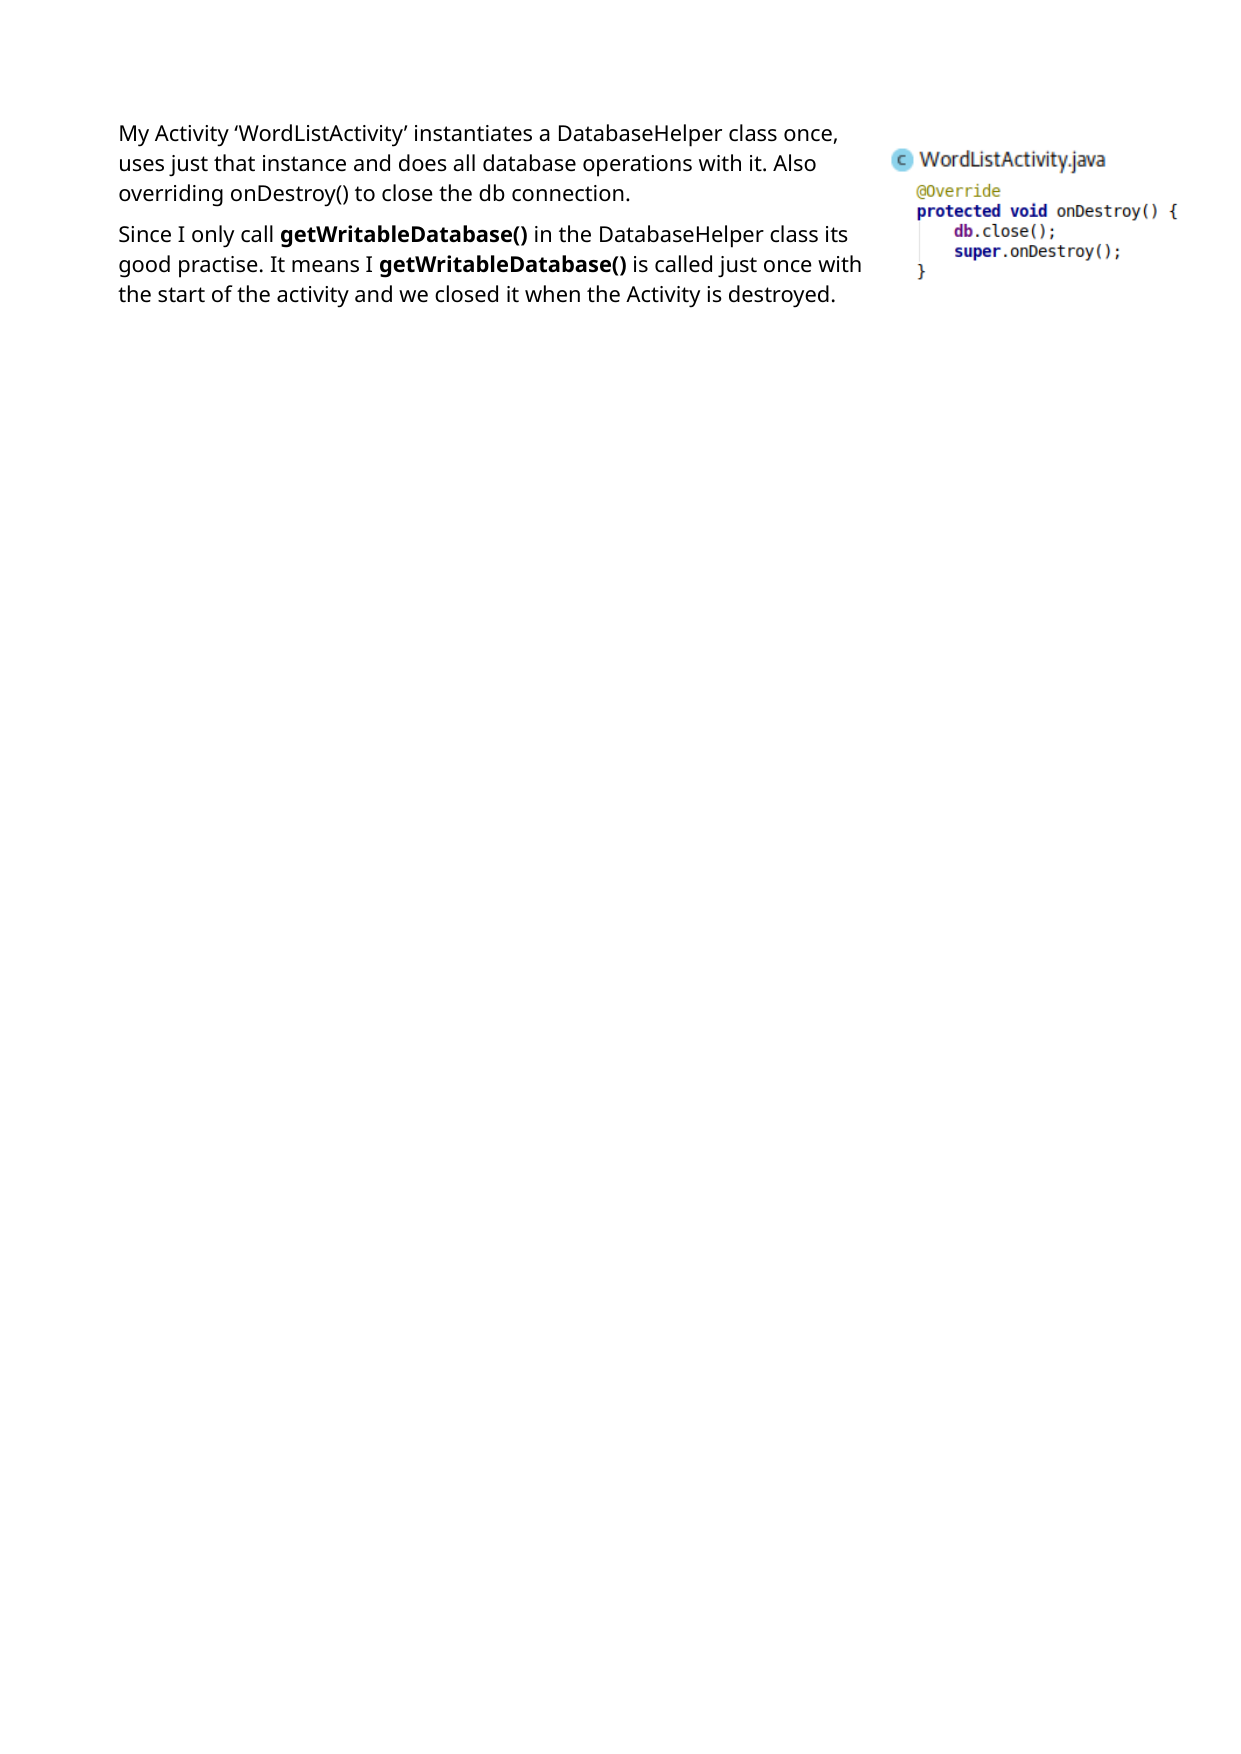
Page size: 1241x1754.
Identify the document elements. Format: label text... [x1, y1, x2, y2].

picture [887, 144, 1179, 283]
text Since I only call getWritableDatabase() in the DatabaseHelper class its good practise. It means I getWritableDatabase() is called just once with the start of the activity and we closed it when the Activity is destroyed. [118, 219, 1122, 309]
text My Activity ‘WordListActivity’ instantiates a DatabaseHelper class once, uses just that instance and does all database operations with it. Also overriding onDestroy() to close the db connection. [118, 118, 1122, 207]
